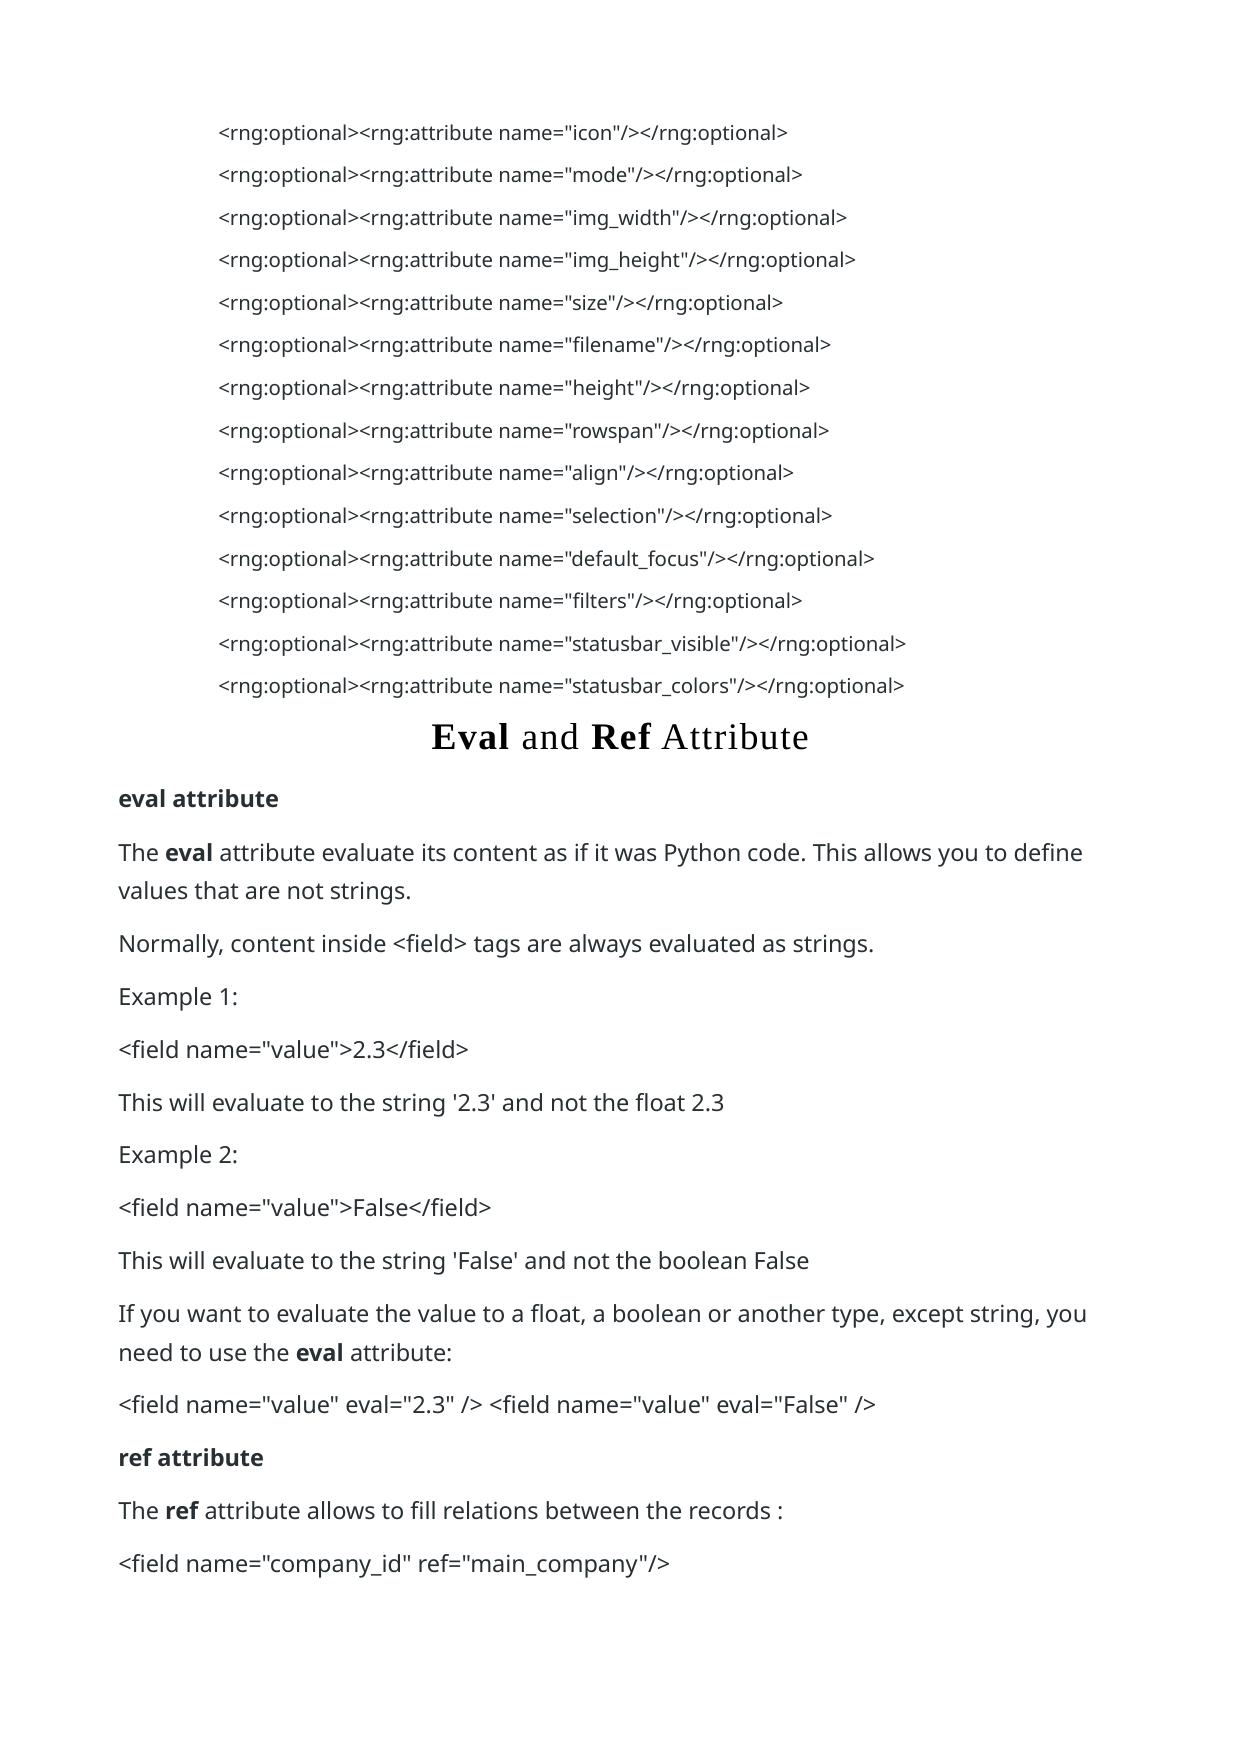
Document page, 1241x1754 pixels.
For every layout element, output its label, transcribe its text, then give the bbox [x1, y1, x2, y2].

text <rng:optional><rng:attribute name="icon"/></rng:optional> [118, 118, 1122, 146]
text This will evaluate to the string 'False' and not the boolean False [118, 1244, 1122, 1277]
text <field name="company_id" ref="main_company"/> [118, 1547, 1122, 1579]
text <rng:optional><rng:attribute name="rowspan"/></rng:optional> [118, 416, 1122, 444]
text <rng:optional><rng:attribute name="filters"/></rng:optional> [118, 587, 1122, 615]
text Example 1: [118, 980, 1122, 1012]
text Normally, content inside <field> tags are always evaluated as strings. [118, 927, 1122, 959]
text <rng:optional><rng:attribute name="size"/></rng:optional> [118, 288, 1122, 317]
text <rng:optional><rng:attribute name="height"/></rng:optional> [118, 374, 1122, 402]
text <field name="value" eval="2.3" /> <field name="value" eval="False" /> [118, 1389, 1122, 1421]
text <rng:optional><rng:attribute name="default_focus"/></rng:optional> [118, 544, 1122, 572]
text The ref attribute allows to fill relations between the records : [118, 1494, 1122, 1527]
text <rng:optional><rng:attribute name="statusbar_colors"/></rng:optional> [118, 672, 1122, 700]
text <rng:optional><rng:attribute name="statusbar_visible"/></rng:optional> [118, 629, 1122, 657]
text <field name="value">2.3</field> [118, 1033, 1122, 1065]
text <field name="value">False</field> [118, 1192, 1122, 1224]
text <rng:optional><rng:attribute name="selection"/></rng:optional> [118, 502, 1122, 529]
text The eval attribute evaluate its content as if it was Python code. This allows you to define values that are not strings. [118, 836, 1122, 906]
text Eval and Ref Attribute [118, 714, 1122, 758]
text This will evaluate to the string '2.3' and not the float 2.3 [118, 1086, 1122, 1118]
text <rng:optional><rng:attribute name="mode"/></rng:optional> [118, 161, 1122, 189]
text Example 2: [118, 1139, 1122, 1171]
text eval attribute [118, 782, 1122, 814]
text <rng:optional><rng:attribute name="img_width"/></rng:optional> [118, 203, 1122, 231]
text <rng:optional><rng:attribute name="align"/></rng:optional> [118, 459, 1122, 487]
text ref attribute [118, 1442, 1122, 1474]
text <rng:optional><rng:attribute name="img_height"/></rng:optional> [118, 246, 1122, 274]
text If you want to evaluate the value to a float, a boolean or another type, except string, you need to use the eval attribute: [118, 1297, 1122, 1368]
text <rng:optional><rng:attribute name="filename"/></rng:optional> [118, 331, 1122, 359]
